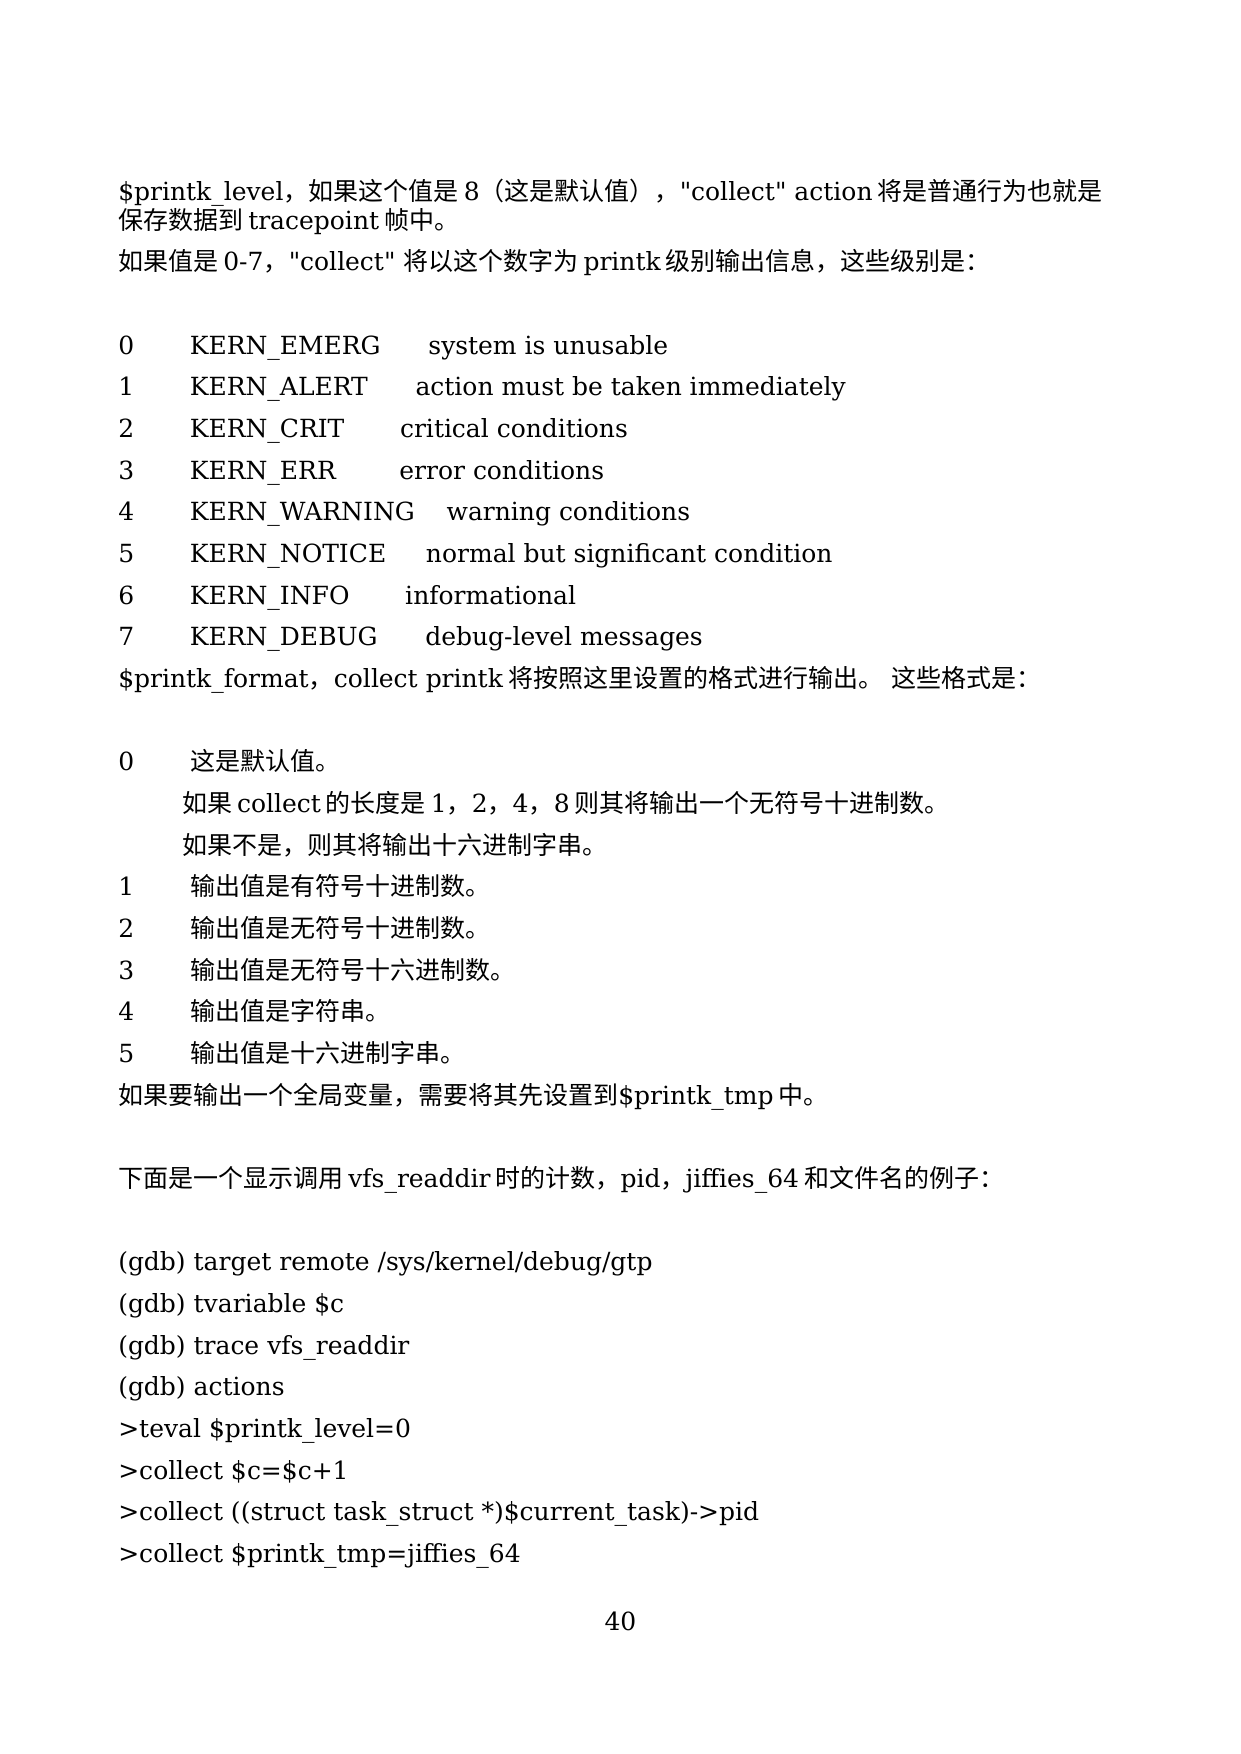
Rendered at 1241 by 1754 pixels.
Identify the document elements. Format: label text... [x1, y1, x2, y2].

text 5 输出值是十六进制字串。 [118, 1039, 1122, 1068]
text 5 KERN_NOTICE normal but significant condition [118, 539, 1122, 568]
text 如果collect的长度是1，2，4，8则其将输出一个无符号十进制数。 [118, 789, 1122, 818]
text (gdb) actions [118, 1373, 1122, 1402]
text >collect $c=$c+1 [118, 1456, 1122, 1485]
text 1 输出值是有符号十进制数。 [118, 873, 1122, 902]
text 0 这是默认值。 [118, 748, 1122, 777]
text 0 KERN_EMERG system is unusable [118, 331, 1122, 360]
text >collect $printk_tmp=jiffies_64 [118, 1539, 1122, 1568]
text $printk_format，collect printk将按照这里设置的格式进行输出。 这些格式是： [118, 664, 1122, 693]
text 如果要输出一个全局变量，需要将其先设置到$printk_tmp中。 [118, 1081, 1122, 1110]
text 如果不是，则其将输出十六进制字串。 [118, 831, 1122, 860]
text (gdb) trace vfs_readdir [118, 1331, 1122, 1360]
text 如果值是0-7，"collect" 将以这个数字为printk级别输出信息，这些级别是： [118, 248, 1122, 277]
text $printk_level，如果这个值是8（这是默认值），"collect" action将是普通行为也就是保存数据到tracepoint帧中。 [118, 177, 1122, 235]
text 4 输出值是字符串。 [118, 998, 1122, 1027]
text 2 KERN_CRIT critical conditions [118, 414, 1122, 443]
text 4 KERN_WARNING warning conditions [118, 498, 1122, 527]
text (gdb) tvariable $c [118, 1289, 1122, 1318]
text >teval $printk_level=0 [118, 1414, 1122, 1443]
text 2 输出值是无符号十进制数。 [118, 914, 1122, 943]
text 下面是一个显示调用vfs_readdir时的计数，pid，jiffies_64和文件名的例子： [118, 1164, 1122, 1193]
text 1 KERN_ALERT action must be taken immediately [118, 373, 1122, 402]
text >collect ((struct task_struct *)$current_task)->pid [118, 1498, 1122, 1527]
text (gdb) target remote /sys/kernel/debug/gtp [118, 1248, 1122, 1277]
text 7 KERN_DEBUG debug-level messages [118, 623, 1122, 652]
text 3 输出值是无符号十六进制数。 [118, 956, 1122, 985]
text 6 KERN_INFO informational [118, 581, 1122, 610]
text 3 KERN_ERR error conditions [118, 456, 1122, 485]
